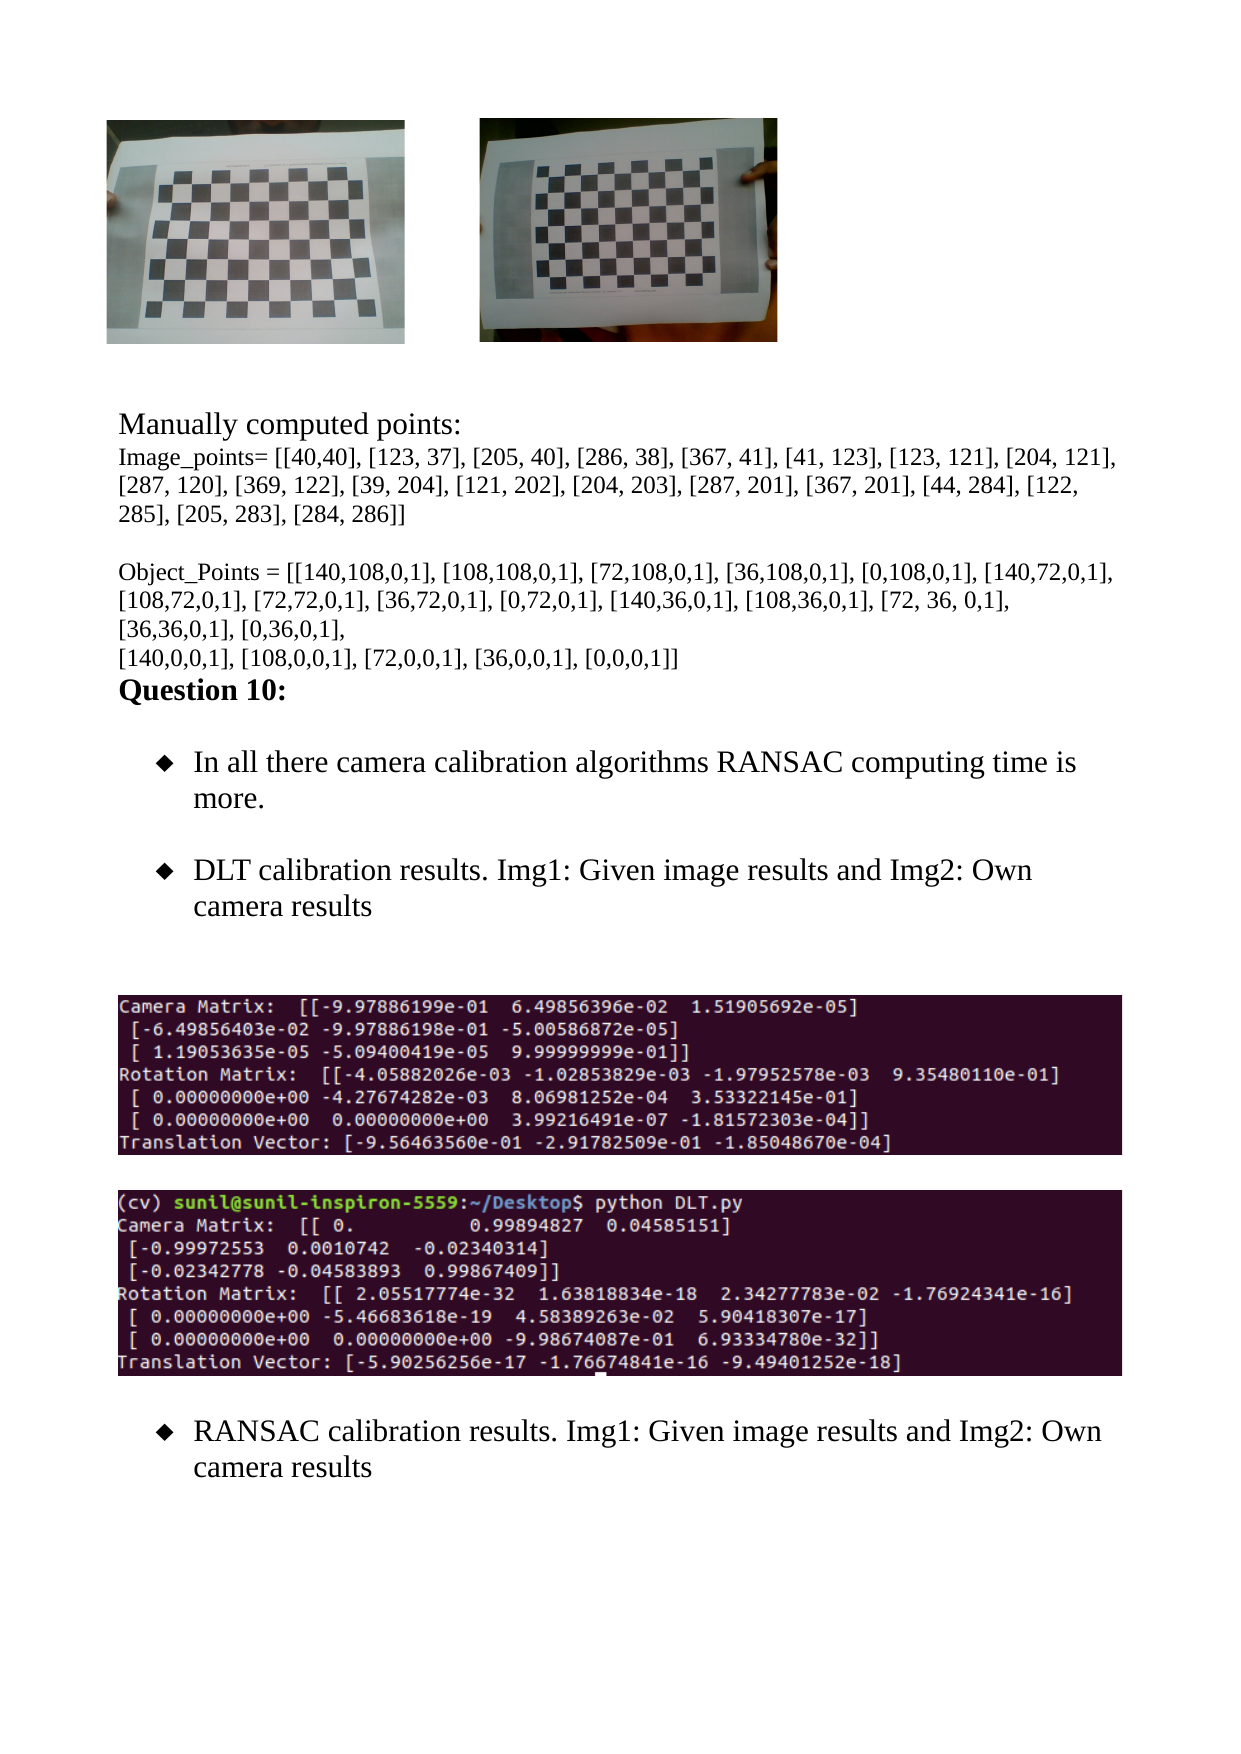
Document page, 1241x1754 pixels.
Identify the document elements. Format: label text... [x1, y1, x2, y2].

text [140,0,0,1], [108,0,0,1], [72,0,0,1], [36,0,0,1], [0,0,0,1]] [118, 643, 1122, 672]
list DLT calibration results. Img1: Given image results and Img2: Own camera results [156, 851, 1122, 923]
list In all there camera calibration algorithms RANSAC computing time is more. [156, 743, 1122, 815]
picture [118, 995, 1123, 1155]
text Question 10: [118, 672, 1122, 707]
text Manually computed points: [118, 406, 1122, 442]
text Object_Points = [[140,108,0,1], [108,108,0,1], [72,108,0,1], [36,108,0,1], [0,108,0,1], [140,72,0,1], [108,72,0,1], [72,72,0,1], [36,72,0,1], [0,72,0,1], [140,36,0,1], [108,36,0,1], [72, 36, 0,1], [36,36,0,1], [0,36,0,1], [118, 557, 1122, 643]
text Image_points= [[40,40], [123, 37], [205, 40], [286, 38], [367, 41], [41, 123], [123, 121], [204, 121], [287, 120], [369, 122], [39, 204], [121, 202], [204, 203], [287, 201], [367, 201], [44, 284], [122, 285], [205, 283], [284, 286]] [118, 442, 1122, 528]
picture [479, 118, 778, 342]
picture [118, 1190, 1123, 1376]
picture [106, 120, 405, 344]
list RANSAC calibration results. Img1: Given image results and Img2: Own camera results [156, 1412, 1122, 1484]
